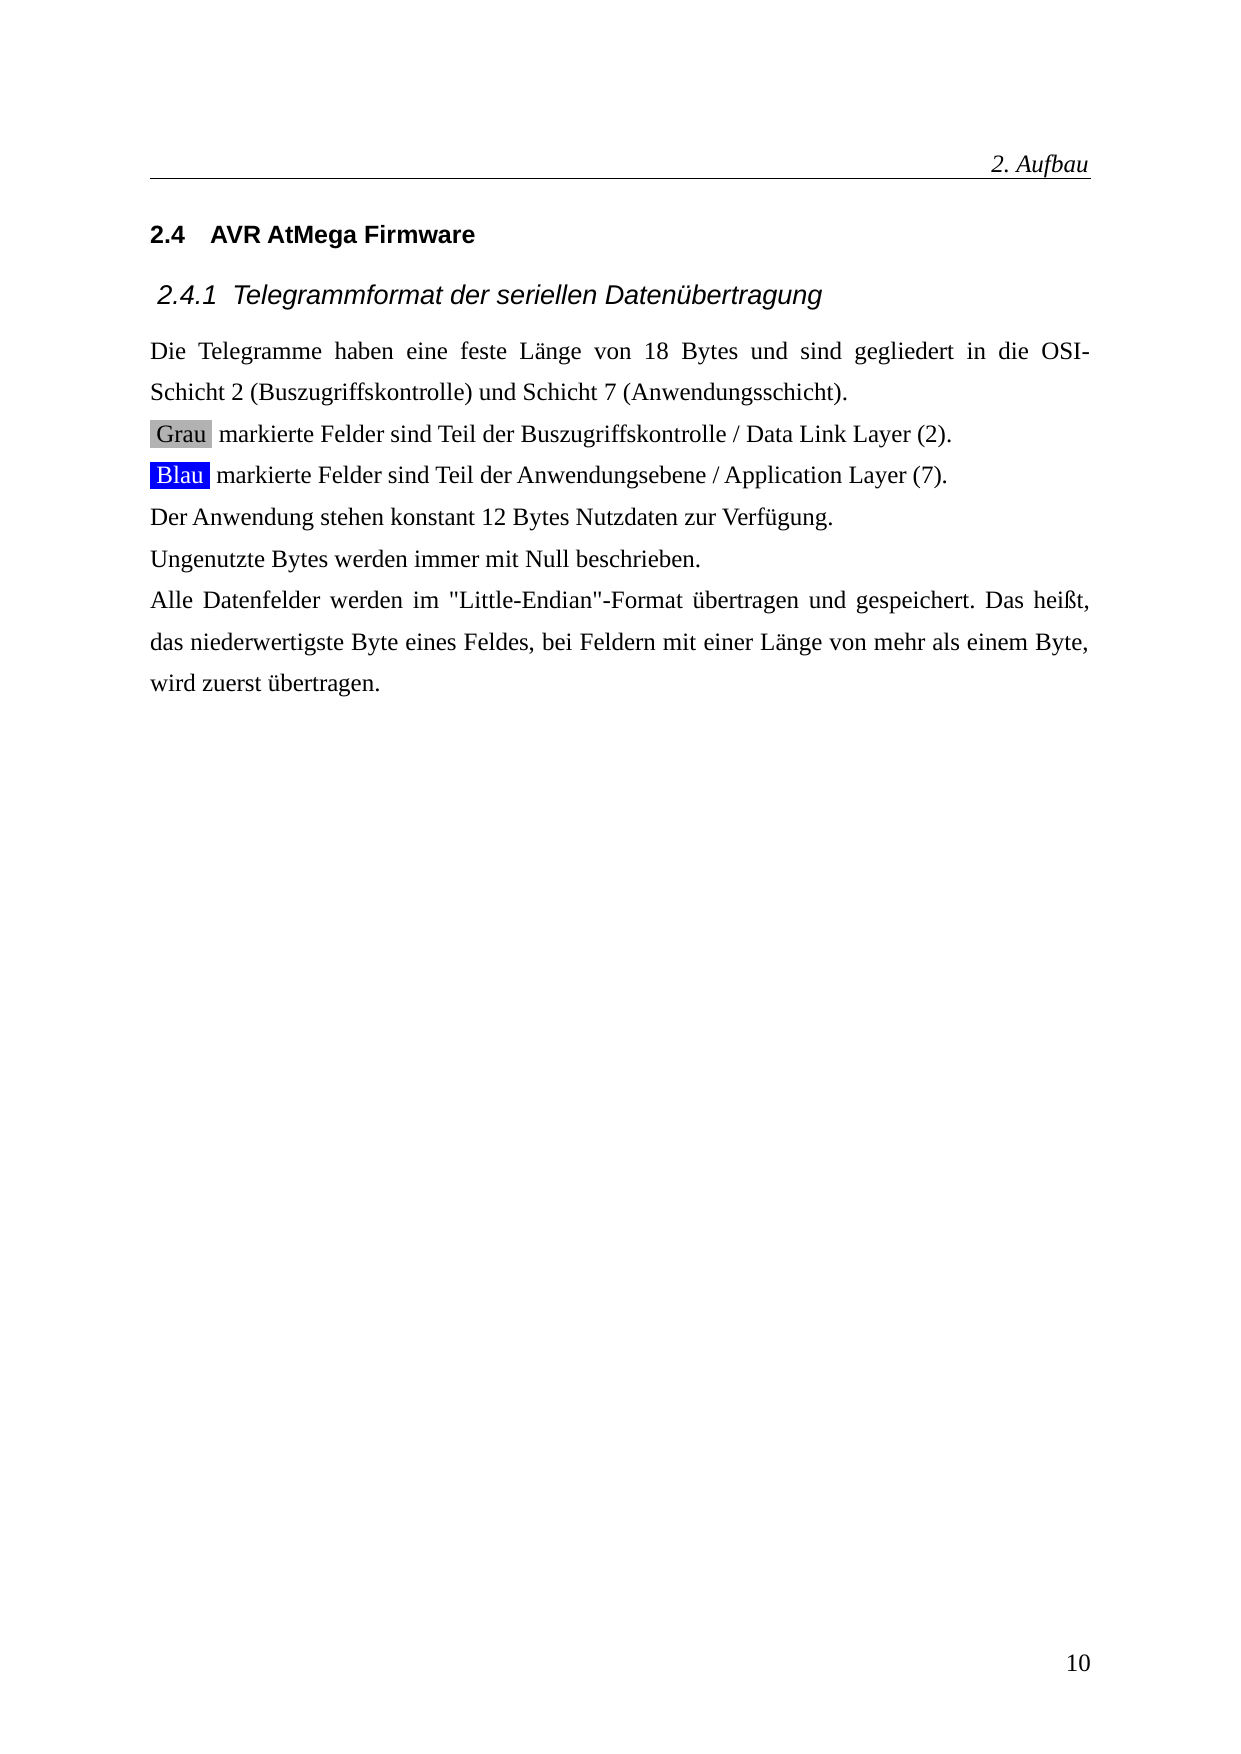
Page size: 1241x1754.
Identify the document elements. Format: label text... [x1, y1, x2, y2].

text Ungenutzte Bytes werden immer mit Null beschrieben. [150, 545, 1091, 572]
subtitle Telegrammformat der seriellen Datenübertragung [157, 280, 1091, 311]
text Die Telegramme haben eine feste Länge von 18 Bytes und sind gegliedert in die OSI-Schicht 2 (Buszugriffskontrolle) und Schicht 7 (Anwendungsschicht). [150, 337, 1091, 406]
text Der Anwendung stehen konstant 12 Bytes Nutzdaten zur Verfügung. [150, 503, 1091, 531]
text Alle Datenfelder werden im "Little-Endian"-Format übertragen und gespeichert. Das heißt, das niederwertigste Byte eines Feldes, bei Feldern mit einer Länge von mehr als einem Byte, wird zuerst übertragen. [150, 586, 1091, 697]
text Grau markierte Felder sind Teil der Buszugriffskontrolle / Data Link Layer (2). [150, 420, 1091, 448]
subtitle AVR AtMega Firmware [150, 221, 1091, 249]
text Blau markierte Felder sind Teil der Anwendungsebene / Application Layer (7). [150, 462, 1091, 489]
